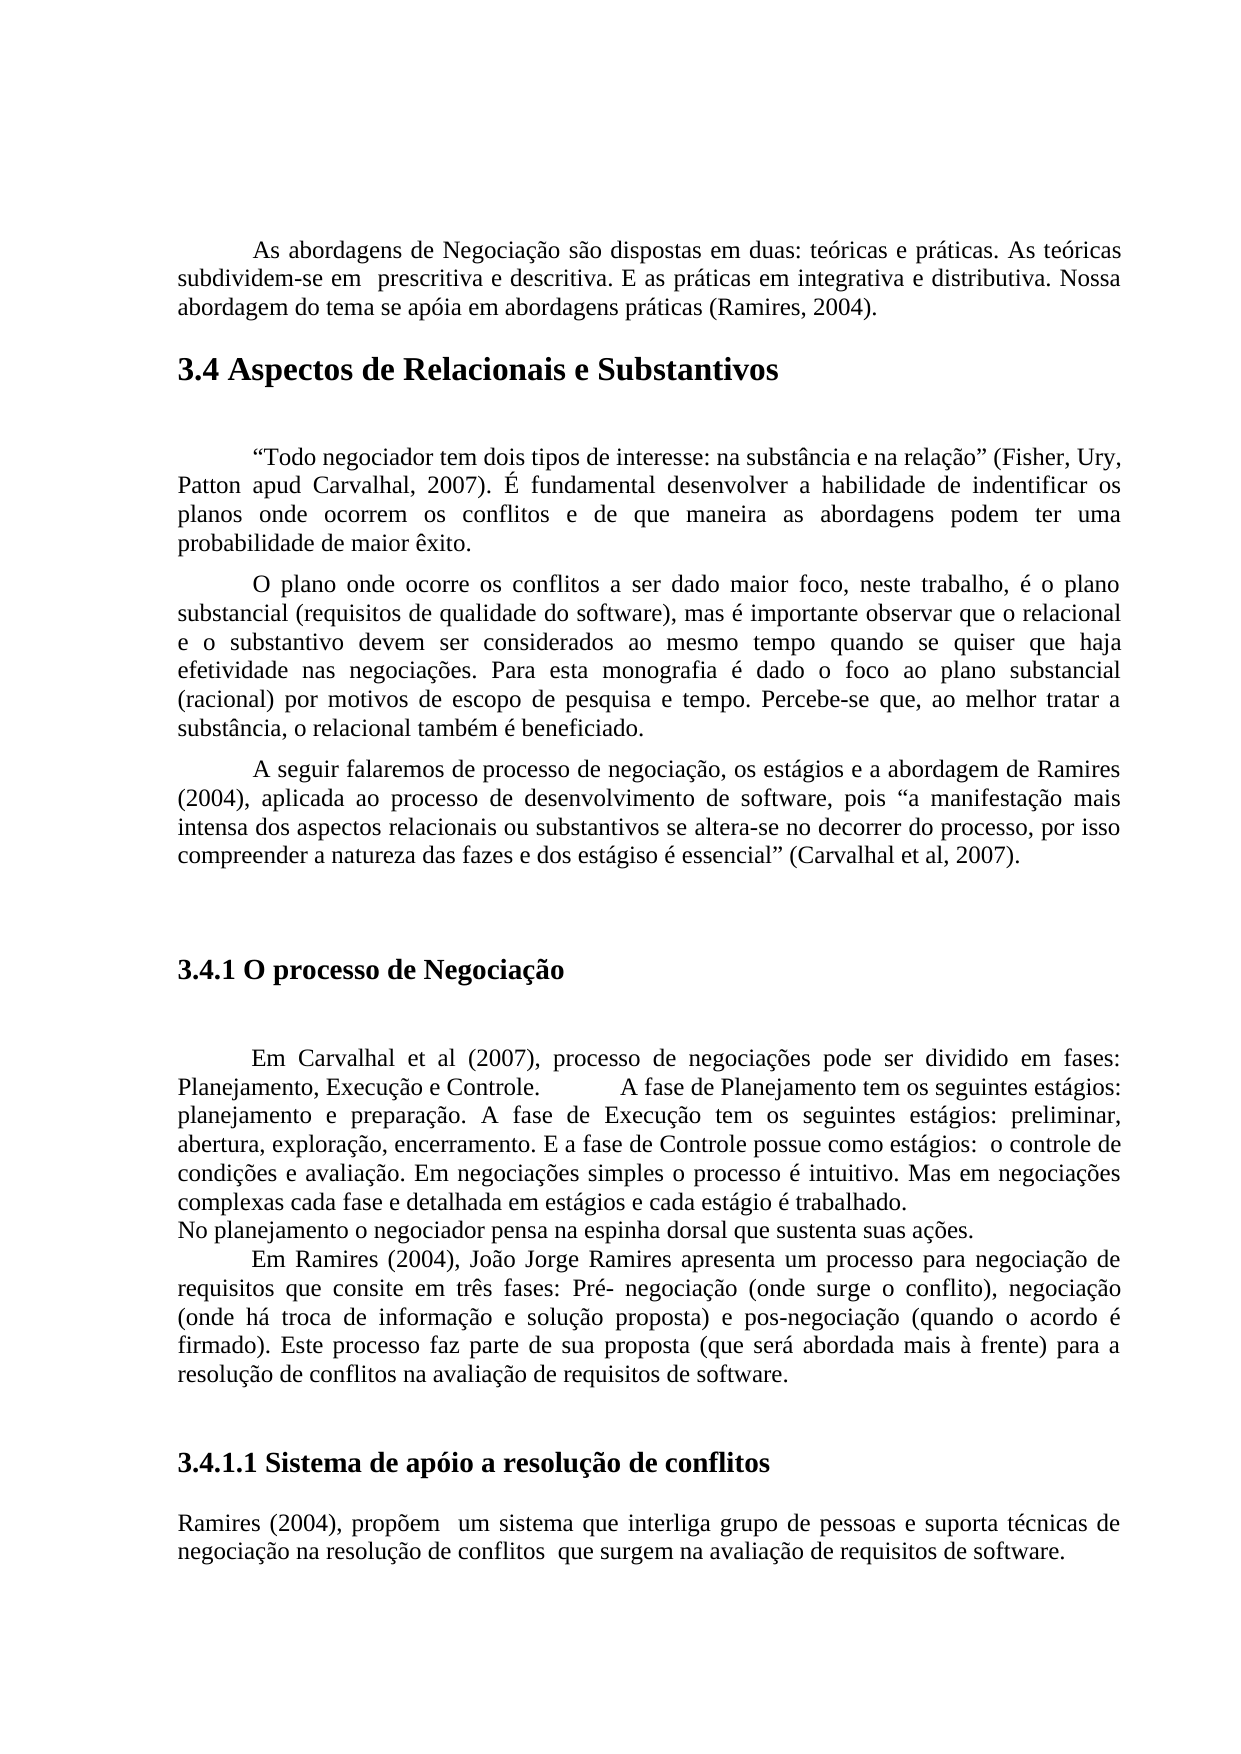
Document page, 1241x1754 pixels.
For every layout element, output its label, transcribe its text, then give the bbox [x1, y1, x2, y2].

text 3.4.1.1 Sistema de apóio a resolução de conflitos [177, 1445, 1122, 1479]
text No planejamento o negociador pensa na espinha dorsal que sustenta suas ações. [177, 1215, 1122, 1244]
text As abordagens de Negociação são dispostas em duas: teóricas e práticas. As teóricas subdividem-se em prescritiva e descritiva. E as práticas em integrativa e distributiva. Nossa abordagem do tema se apóia em abordagens práticas (Ramires, 2004). [177, 235, 1122, 321]
text Em Carvalhal et al (2007), processo de negociações pode ser dividido em fases: Planejamento, Execução e Controle. A fase de Planejamento tem os seguintes estágios: planejamento e preparação. A fase de Execução tem os seguintes estágios: preliminar, abertura, exploração, encerramento. E a fase de Controle possue como estágios: o controle de condições e avaliação. Em negociações simples o processo é intuitivo. Mas em negociações complexas cada fase e detalhada em estágios e cada estágio é trabalhado. [177, 1043, 1122, 1215]
text A seguir falaremos de processo de negociação, os estágios e a abordagem de Ramires (2004), aplicada ao processo de desenvolvimento de software, pois “a manifestação mais intensa dos aspectos relacionais ou substantivos se altera-se no decorrer do processo, por isso compreender a natureza das fazes e dos estágiso é essencial” (Carvalhal et al, 2007). [177, 754, 1122, 869]
text 3.4 Aspectos de Relacionais e Substantivos [177, 350, 1122, 388]
text O plano onde ocorre os conflitos a ser dado maior foco, neste trabalho, é o plano substancial (requisitos de qualidade do software), mas é importante observar que o relacional e o substantivo devem ser considerados ao mesmo tempo quando se quiser que haja efetividade nas negociações. Para esta monografia é dado o foco ao plano substancial (racional) por motivos de escopo de pesquisa e tempo. Percebe-se que, ao melhor tratar a substância, o relacional também é beneficiado. [177, 569, 1122, 742]
text Em Ramires (2004), João Jorge Ramires apresenta um processo para negociação de requisitos que consite em três fases: Pré- negociação (onde surge o conflito), negociação (onde há troca de informação e solução proposta) e pos-negociação (quando o acordo é firmado). Este processo faz parte de sua proposta (que será abordada mais à frente) para a resolução de conflitos na avaliação de requisitos de software. [177, 1244, 1122, 1388]
text “Todo negociador tem dois tipos de interesse: na substância e na relação” (Fisher, Ury, Patton apud Carvalhal, 2007). É fundamental desenvolver a habilidade de indentificar os planos onde ocorrem os conflitos e de que maneira as abordagens podem ter uma probabilidade de maior êxito. [177, 442, 1122, 557]
text Ramires (2004), propõem um sistema que interliga grupo de pessoas e suporta técnicas de negociação na resolução de conflitos que surgem na avaliação de requisitos de software. [177, 1508, 1122, 1565]
text 3.4.1 O processo de Negociação [177, 952, 1122, 985]
